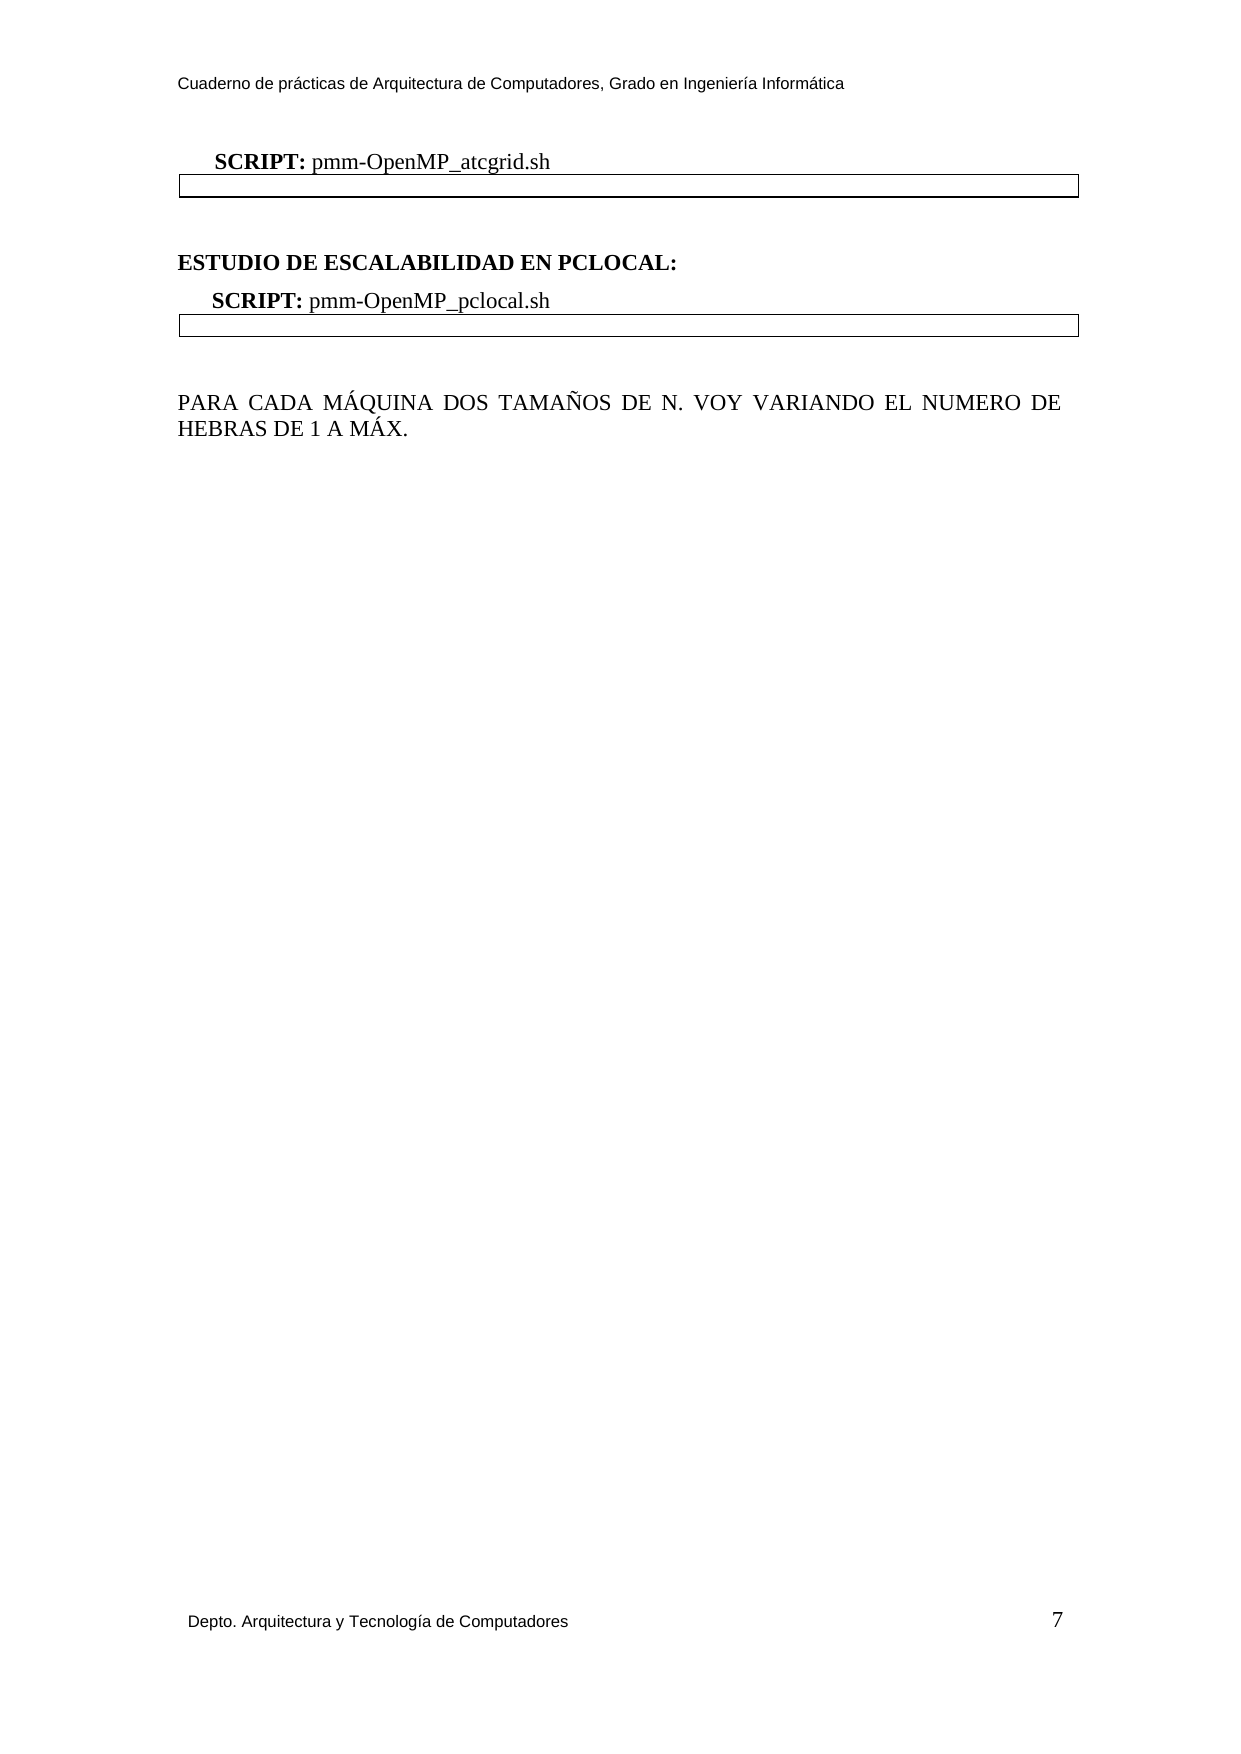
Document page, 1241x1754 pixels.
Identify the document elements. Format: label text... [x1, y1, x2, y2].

list SCRIPT: pmm-OpenMP_pclocal.sh [177, 288, 1063, 314]
table_header [180, 175, 1078, 196]
list SCRIPT: pmm-OpenMP_atcgrid.sh [214, 148, 1063, 174]
list ESTUDIO DE ESCALABILIDAD EN PCLOCAL: [177, 249, 1063, 275]
list PARA CADA MÁQUINA DOS TAMAÑOS DE N. VOY VARIANDO EL NUMERO DE HEBRAS DE 1 A MÁX. [177, 389, 1063, 441]
table_header [180, 315, 1078, 336]
